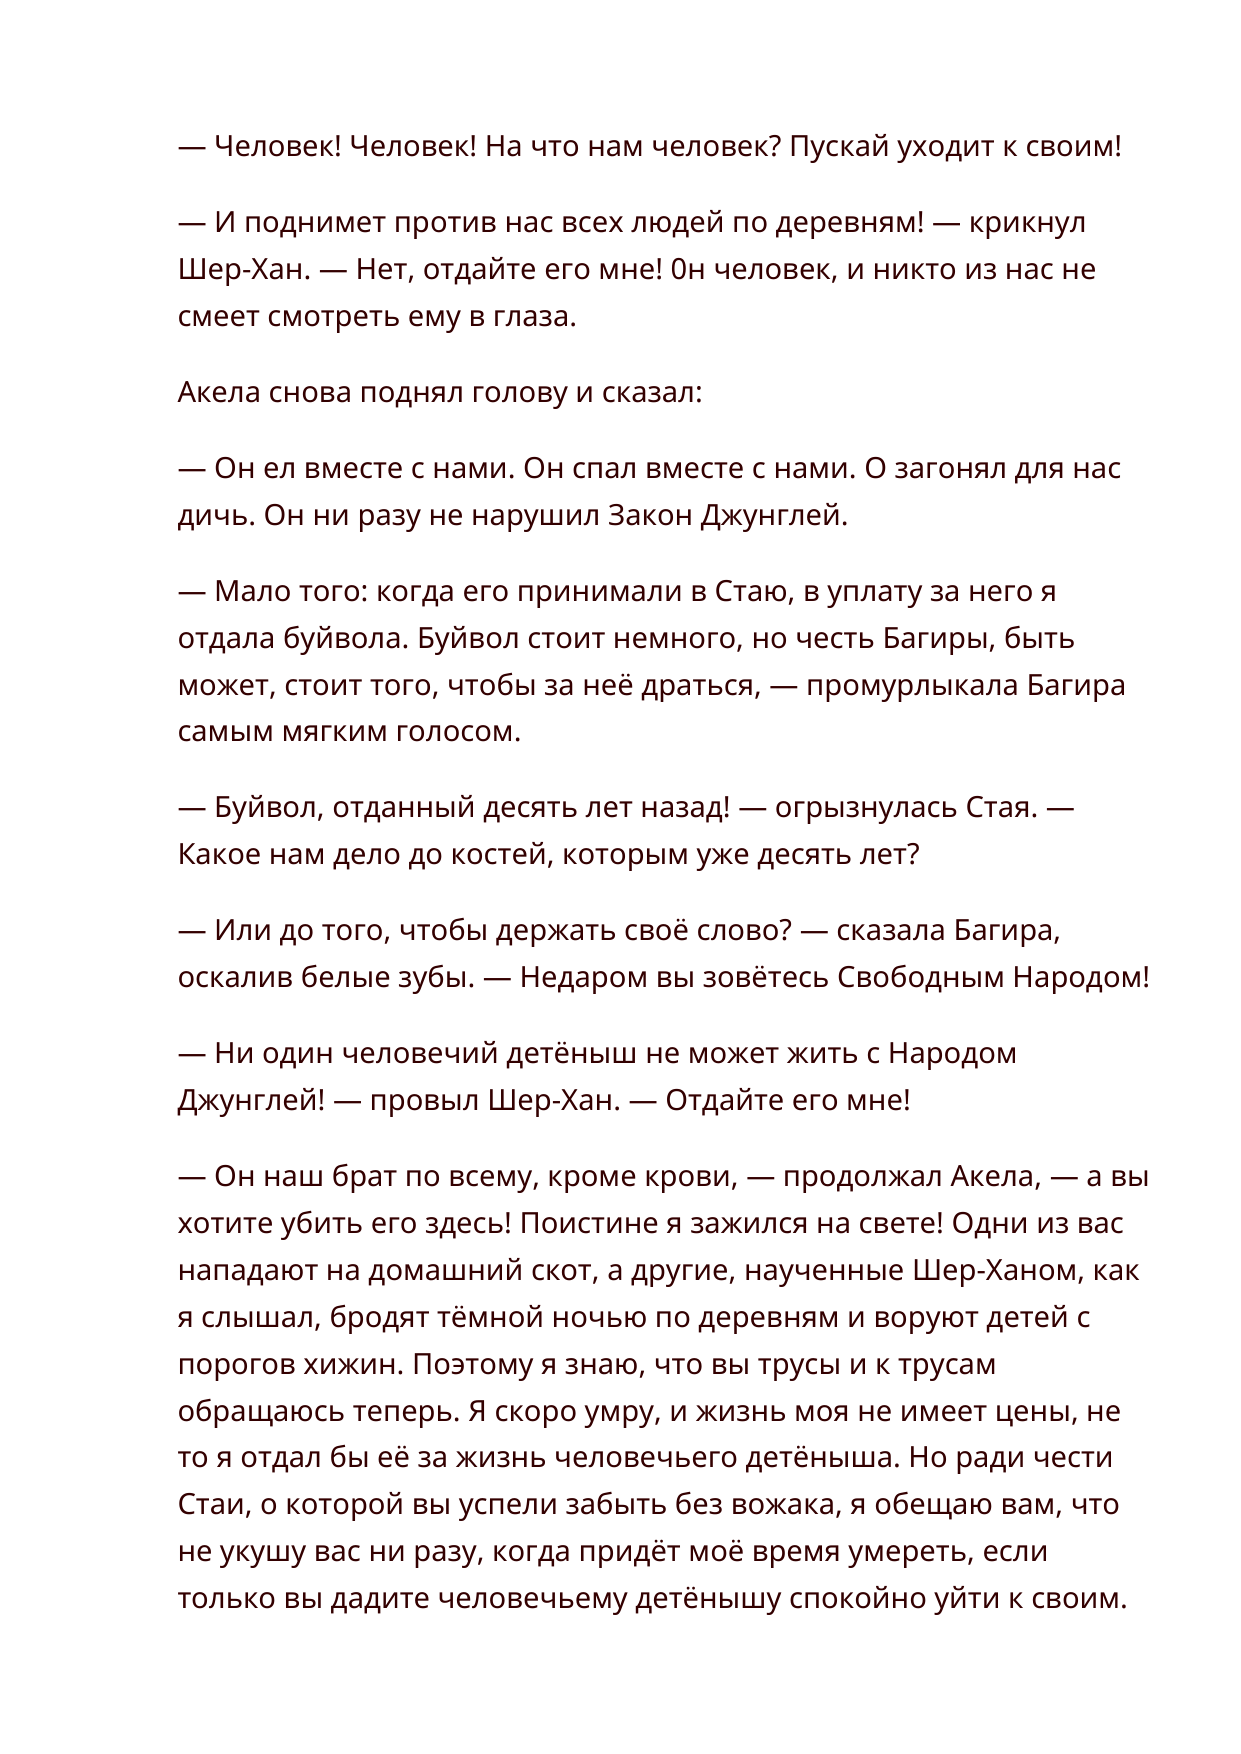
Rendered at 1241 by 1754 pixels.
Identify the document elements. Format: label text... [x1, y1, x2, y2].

text — Буйвол, отданный десять лет назад! — огрызнулась Стая. — Какое нам дело до костей, которым уже десять лет? [177, 779, 1152, 873]
text — Мало того: когда его принимали в Стаю, в уплату за него я отдала буйвола. Буйвол стоит немного, но честь Багиры, быть может, стоит того, чтобы за неё драться, — промурлыкала Багира самым мягким голосом. [177, 563, 1152, 750]
text — Он наш брат по всему, кроме крови, — продолжал Акела, — а вы хотите убить его здесь! Поистине я зажился на свете! Одни из вас нападают на домашний скот, а другие, наученные Шер-Ханом, как я слышал, бродят тёмной ночью по деревням и воруют детей с порогов хижин. Поэтому я знаю, что вы тpycы и к трусам обращаюсь теперь. Я скоро умру, и жизнь моя не имеет цены, не то я отдал бы её за жизнь человечьего детёныша. Но ради чести Стаи, о которой вы успели забыть без вожака, я обещаю вам, что не укушу вас ни разу, когда придёт моё время умереть, если только вы дадите человечьему детёнышу спокойно уйти к своим. [177, 1148, 1152, 1617]
text — Он ел вместе с нами. Он спал вместе с нами. О загонял для нас дичь. Он ни разу не нарушил Закон Джунглей. [177, 440, 1152, 534]
text — И поднимет против нас всех людей по деревням! — крикнул Шер-Хан. — Нет, отдайте его мне! 0н человек, и никто из нас не смеет смотреть ему в глаза. [177, 194, 1152, 335]
text — Или до того, чтобы держать своё слово? — сказала Багира, оскалив белые зубы. — Недаром вы зовётесь Свободным Народом! [177, 902, 1152, 996]
text Акела снова поднял голову и сказал: [177, 364, 1152, 411]
text — Человек! Человек! На что нам человек? Пускай уходит к своим! [177, 118, 1152, 165]
text — Ни один человечий детёныш не может жить с Народом Джунглей! — провыл Шер-Хан. — Отдайте его мне! [177, 1025, 1152, 1119]
